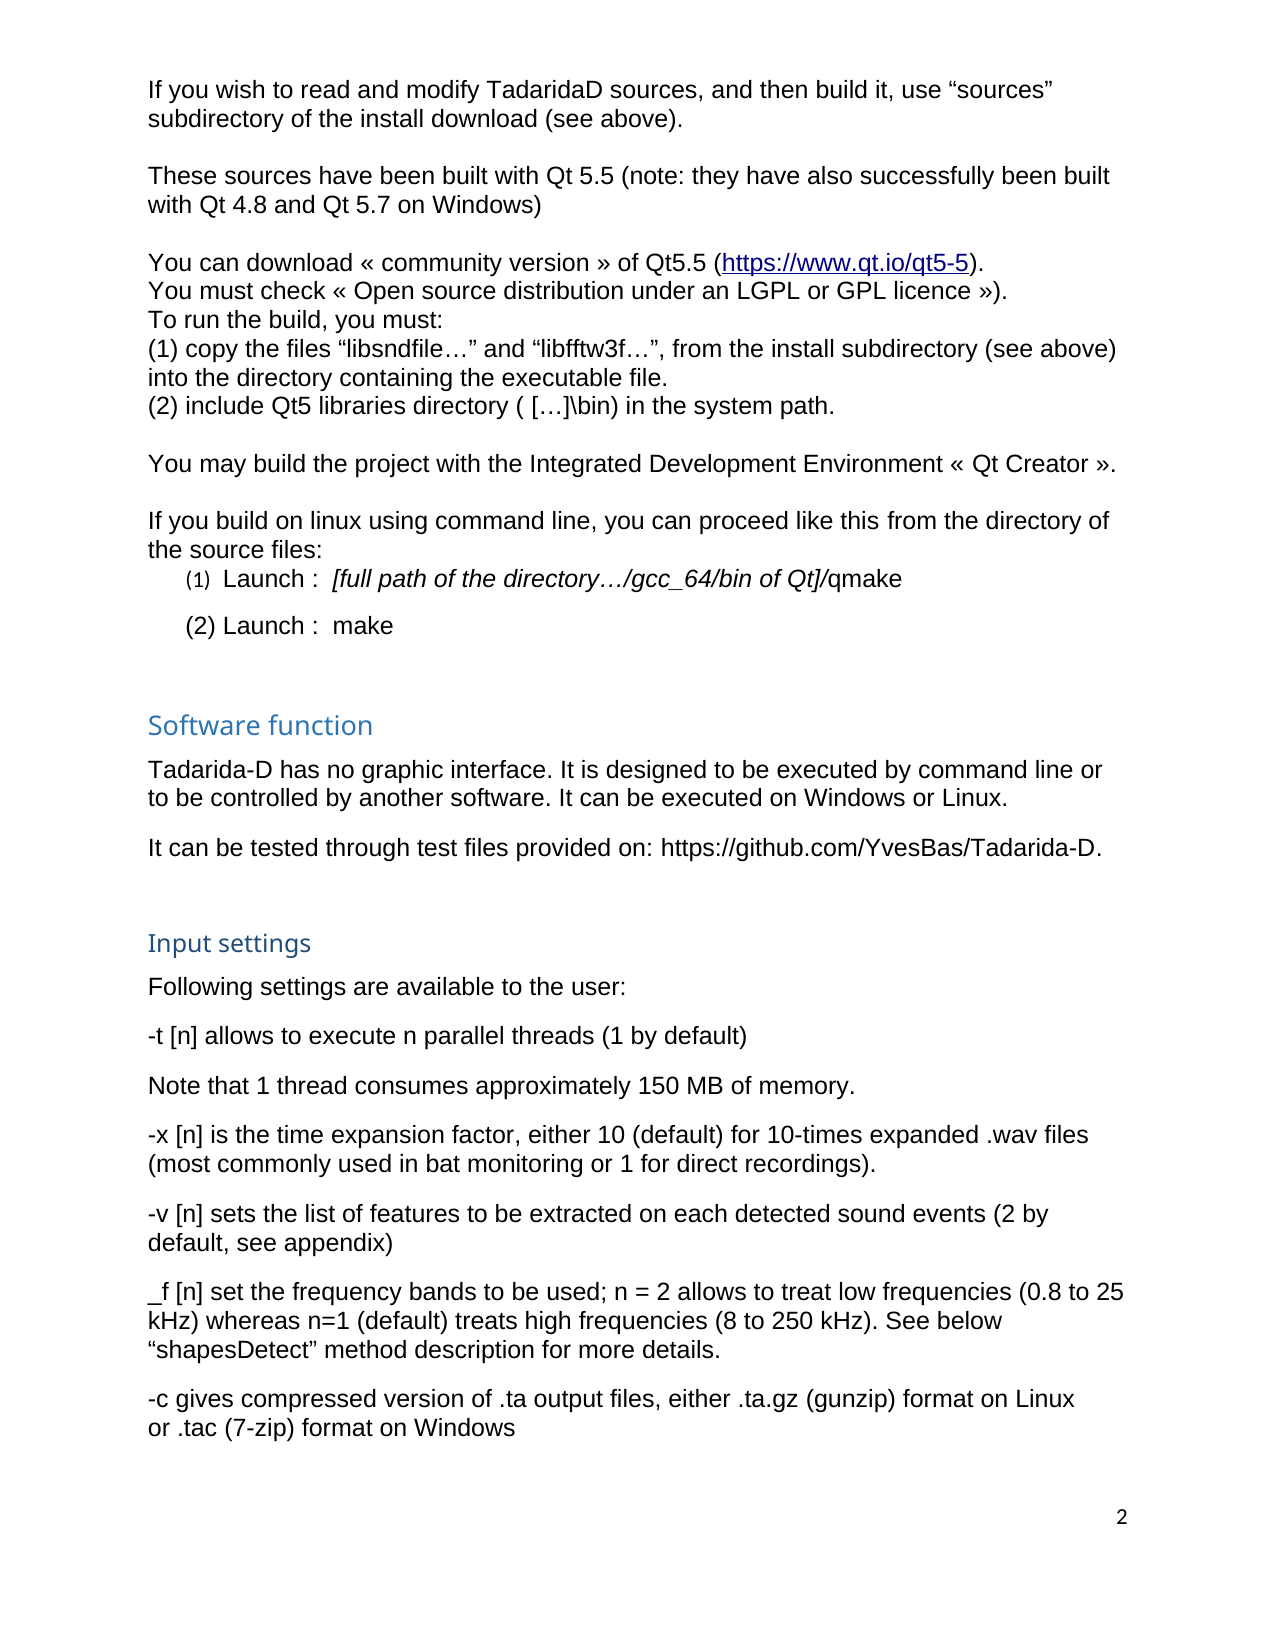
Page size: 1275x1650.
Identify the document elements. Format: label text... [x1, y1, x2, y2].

text To run the build, you must: [148, 305, 1127, 334]
text (1) copy the files “libsndfile…” and “libfftw3f…”, from the install subdirectory (see above) into the directory containing the executable file. [148, 334, 1127, 391]
text If you wish to read and modify TadaridaD sources, and then build it, use “sources” subdirectory of the install download (see above). [148, 75, 1127, 132]
text Tadarida-D has no graphic interface. It is designed to be executed by command line or to be controlled by another software. It can be executed on Windows or Linux. [148, 755, 1127, 812]
text (2) include Qt5 libraries directory ( […]\bin) in the system path. [148, 391, 1127, 420]
text -c gives compressed version of .ta output files, either .ta.gz (gunzip) format on Linux or .tac (7-zip) format on Windows [148, 1384, 1127, 1442]
text _f [n] set the frequency bands to be used; n = 2 allows to treat low frequencies (0.8 to 25 kHz) whereas n=1 (default) treats high frequencies (8 to 250 kHz). See below “shapesDetect” method description for more details. [148, 1277, 1127, 1363]
text If you build on linux using command line, you can proceed like this from the directory of the source files: [148, 506, 1127, 564]
text Following settings are available to the user: [148, 972, 1127, 1001]
text You must check « Open source distribution under an LGPL or GPL licence »). [148, 276, 1127, 305]
text These sources have been built with Qt 5.5 (note: they have also successfully been built with Qt 4.8 and Qt 5.7 on Windows) [148, 161, 1127, 219]
text -t [n] allows to execute n parallel threads (1 by default) [148, 1021, 1127, 1050]
text You may build the project with the Integrated Development Environment « Qt Creator ». [148, 449, 1127, 477]
text You can download « community version » of Qt5.5 (https://www.qt.io/qt5-5). [148, 247, 1127, 276]
subtitle Software function [148, 706, 1127, 743]
subtitle Input settings [148, 926, 1127, 960]
list Launch : make [185, 611, 1127, 639]
text Note that 1 thread consumes approximately 150 MB of memory. [148, 1071, 1127, 1100]
list Launch : [full path of the directory…/gcc_64/bin of Qt]/qmake [185, 564, 1127, 593]
text -v [n] sets the list of features to be extracted on each detected sound events (2 by default, see appendix) [148, 1199, 1127, 1256]
text -x [n] is the time expansion factor, either 10 (default) for 10-times expanded .wav files (most commonly used in bat monitoring or 1 for direct recordings). [148, 1121, 1127, 1178]
text It can be tested through test files provided on: https://github.com/YvesBas/Tadarida-D. [148, 833, 1127, 862]
